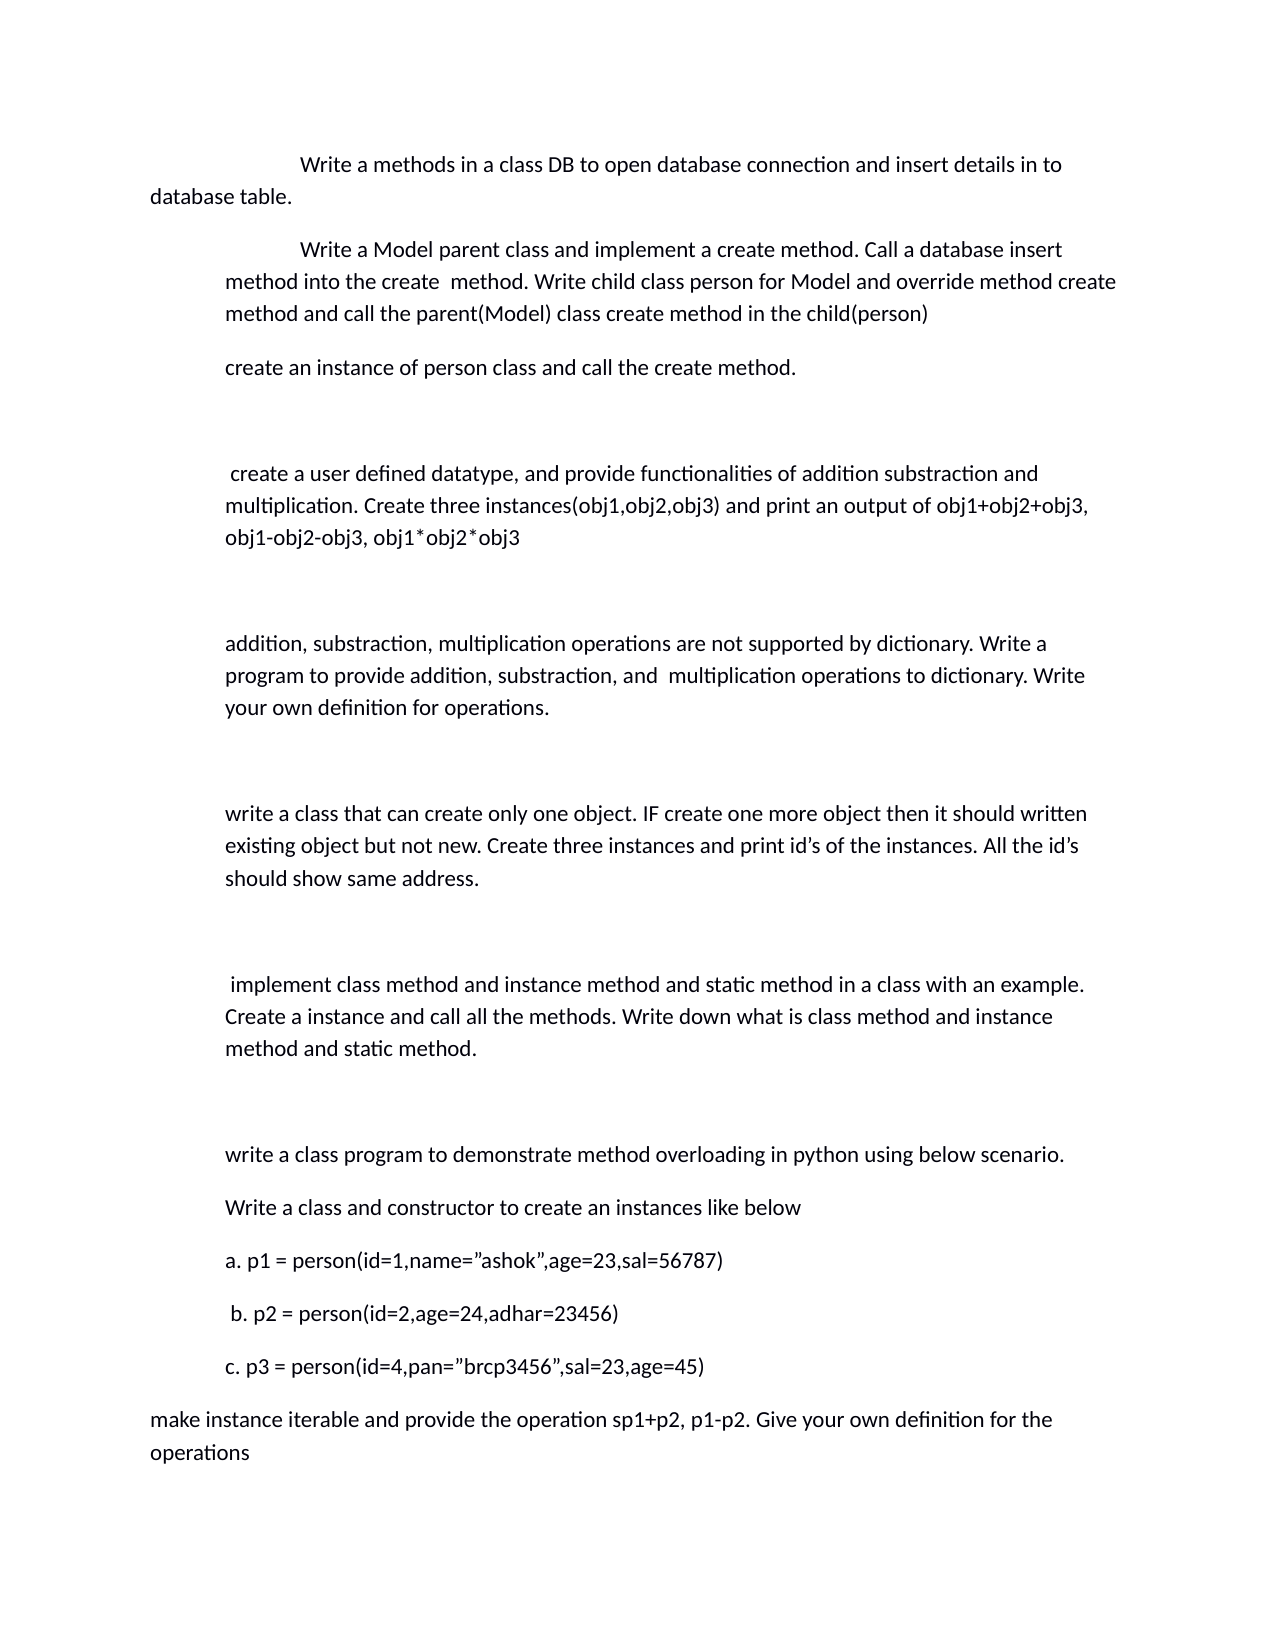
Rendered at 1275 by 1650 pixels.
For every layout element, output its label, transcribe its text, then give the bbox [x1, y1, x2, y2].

list addition, substraction, multiplication operations are not supported by dictionary. Write a program to provide addition, substraction, and multiplication operations to dictionary. Write your own definition for operations. [225, 629, 1125, 721]
list write a class that can create only one object. IF create one more object then it should written existing object but not new. Create three instances and print id’s of the instances. All the id’s should show same address. [225, 799, 1125, 892]
text a. p1 = person(id=1,name=”ashok”,age=23,sal=56787) [150, 1246, 1125, 1274]
text b. p2 = person(id=2,age=24,adhar=23456) [150, 1299, 1125, 1327]
text Write a methods in a class DB to open database connection and insert details in to database table. [150, 150, 1125, 210]
text create an instance of person class and call the create method. [150, 353, 1125, 381]
text Write a Model parent class and implement a create method. Call a database insert method into the create method. Write child class person for Model and override method create method and call the parent(Model) class create method in the child(person) [225, 235, 1125, 328]
text make instance iterable and provide the operation sp1+p2, p1-p2. Give your own definition for the operations [150, 1405, 1125, 1466]
list write a class program to demonstrate method overloading in python using below scenario. [225, 1140, 1125, 1168]
list implement class method and instance method and static method in a class with an example. Create a instance and call all the methods. Write down what is class method and instance method and static method. [225, 970, 1125, 1062]
text c. p3 = person(id=4,pan=”brcp3456”,sal=23,age=45) [150, 1352, 1125, 1380]
list create a user defined datatype, and provide functionalities of addition substraction and multiplication. Create three instances(obj1,obj2,obj3) and print an output of obj1+obj2+obj3, obj1-obj2-obj3, obj1*obj2*obj3 [225, 459, 1125, 551]
text Write a class and constructor to create an instances like below [150, 1193, 1125, 1221]
